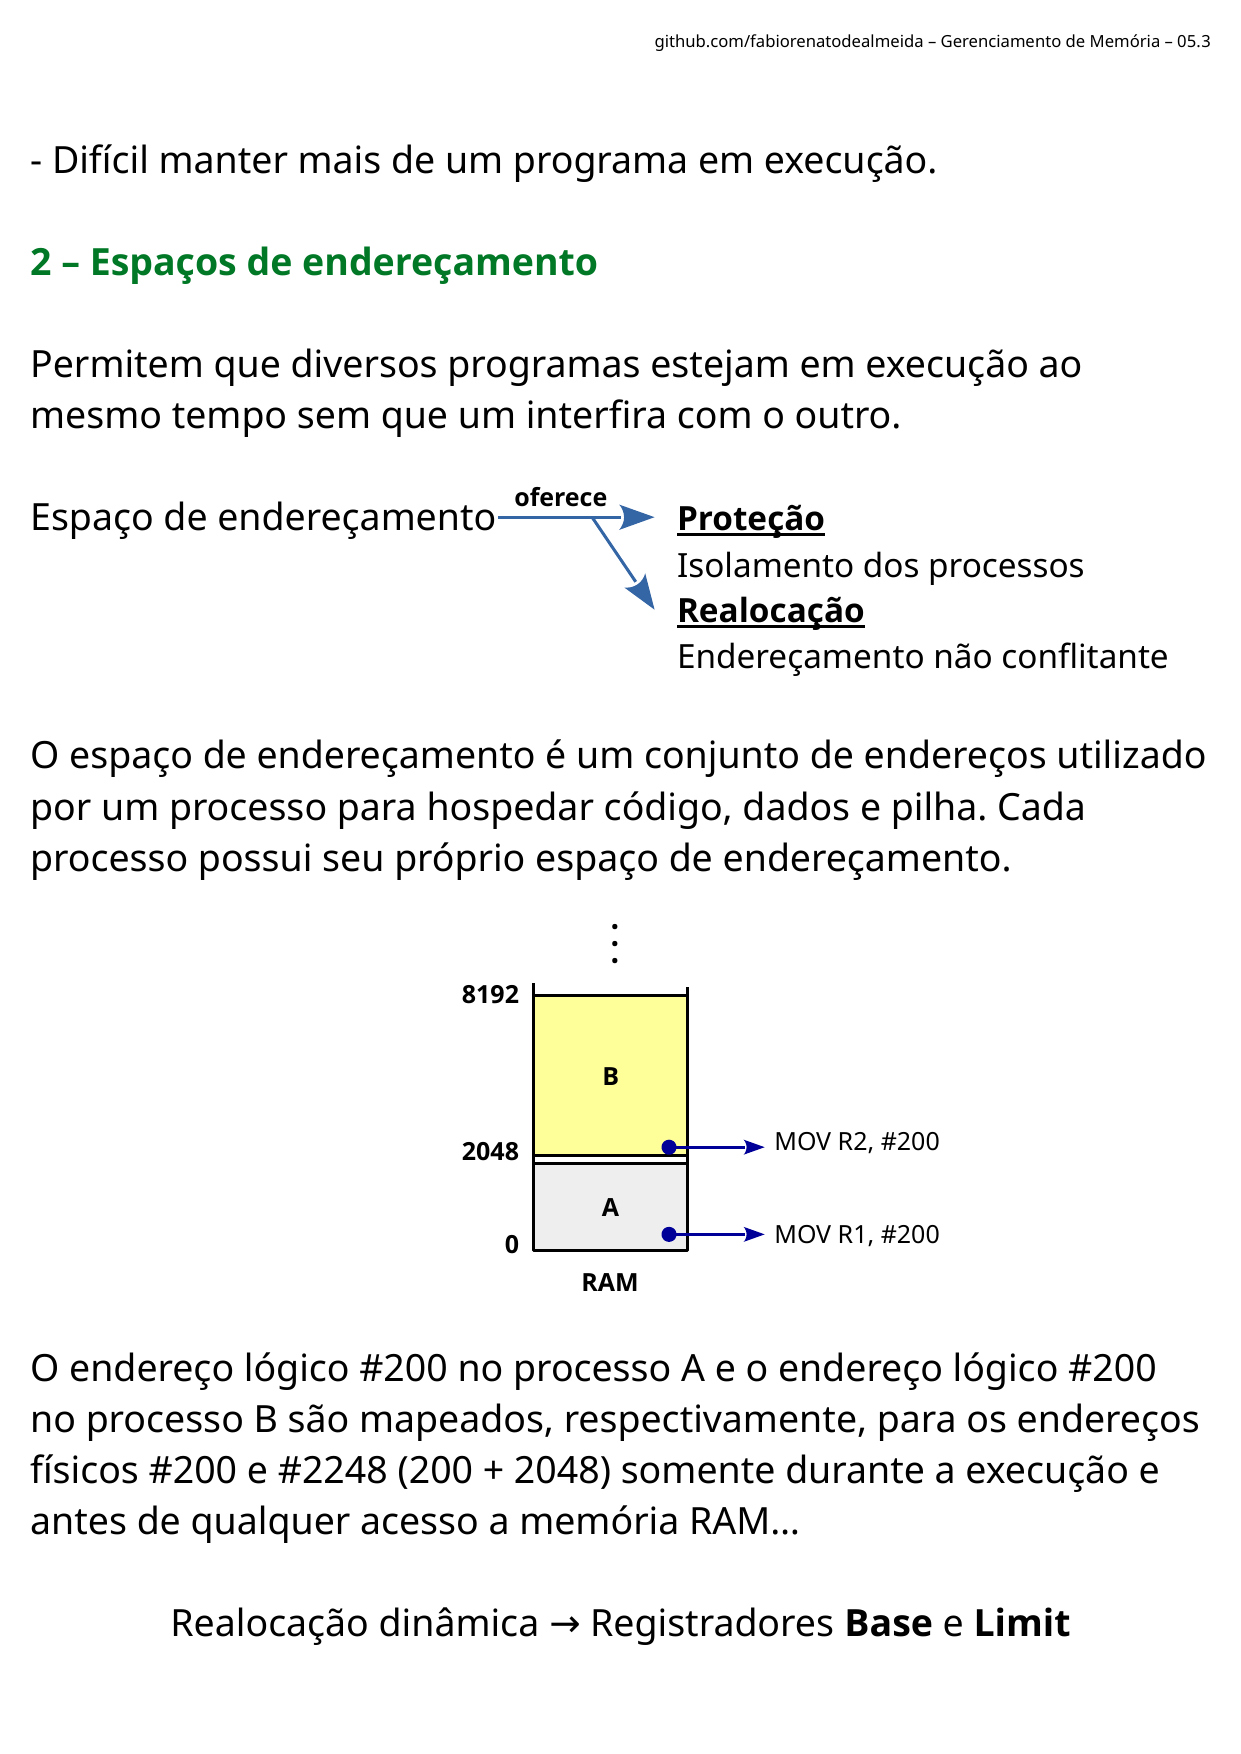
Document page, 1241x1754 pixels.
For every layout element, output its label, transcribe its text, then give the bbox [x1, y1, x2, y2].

text Permitem que diversos programas estejam em execução ao mesmo tempo sem que um interfira com o outro. [30, 337, 1211, 439]
text Realocação dinâmica → Registradores Base e Limit [30, 1597, 1211, 1648]
text Endereçamento não conflitante [30, 632, 1211, 678]
text - Difícil manter mais de um programa em execução. [30, 133, 1211, 184]
text 2 – Espaços de endereçamento [30, 235, 1211, 286]
text Realocação [30, 587, 1211, 632]
text O espaço de endereçamento é um conjunto de endereços utilizado por um processo para hospedar código, dados e pilha. Cada processo possui seu próprio espaço de endereçamento. [30, 729, 1211, 882]
text Espaço de endereçamento Proteção [30, 491, 1211, 542]
text Isolamento dos processos [30, 542, 1211, 587]
text O endereço lógico #200 no processo A e o endereço lógico #200 no processo B são mapeados, respectivamente, para os endereços físicos #200 e #2248 (200 + 2048) somente durante a execução e antes de qualquer acesso a memória RAM… [30, 1341, 1211, 1546]
